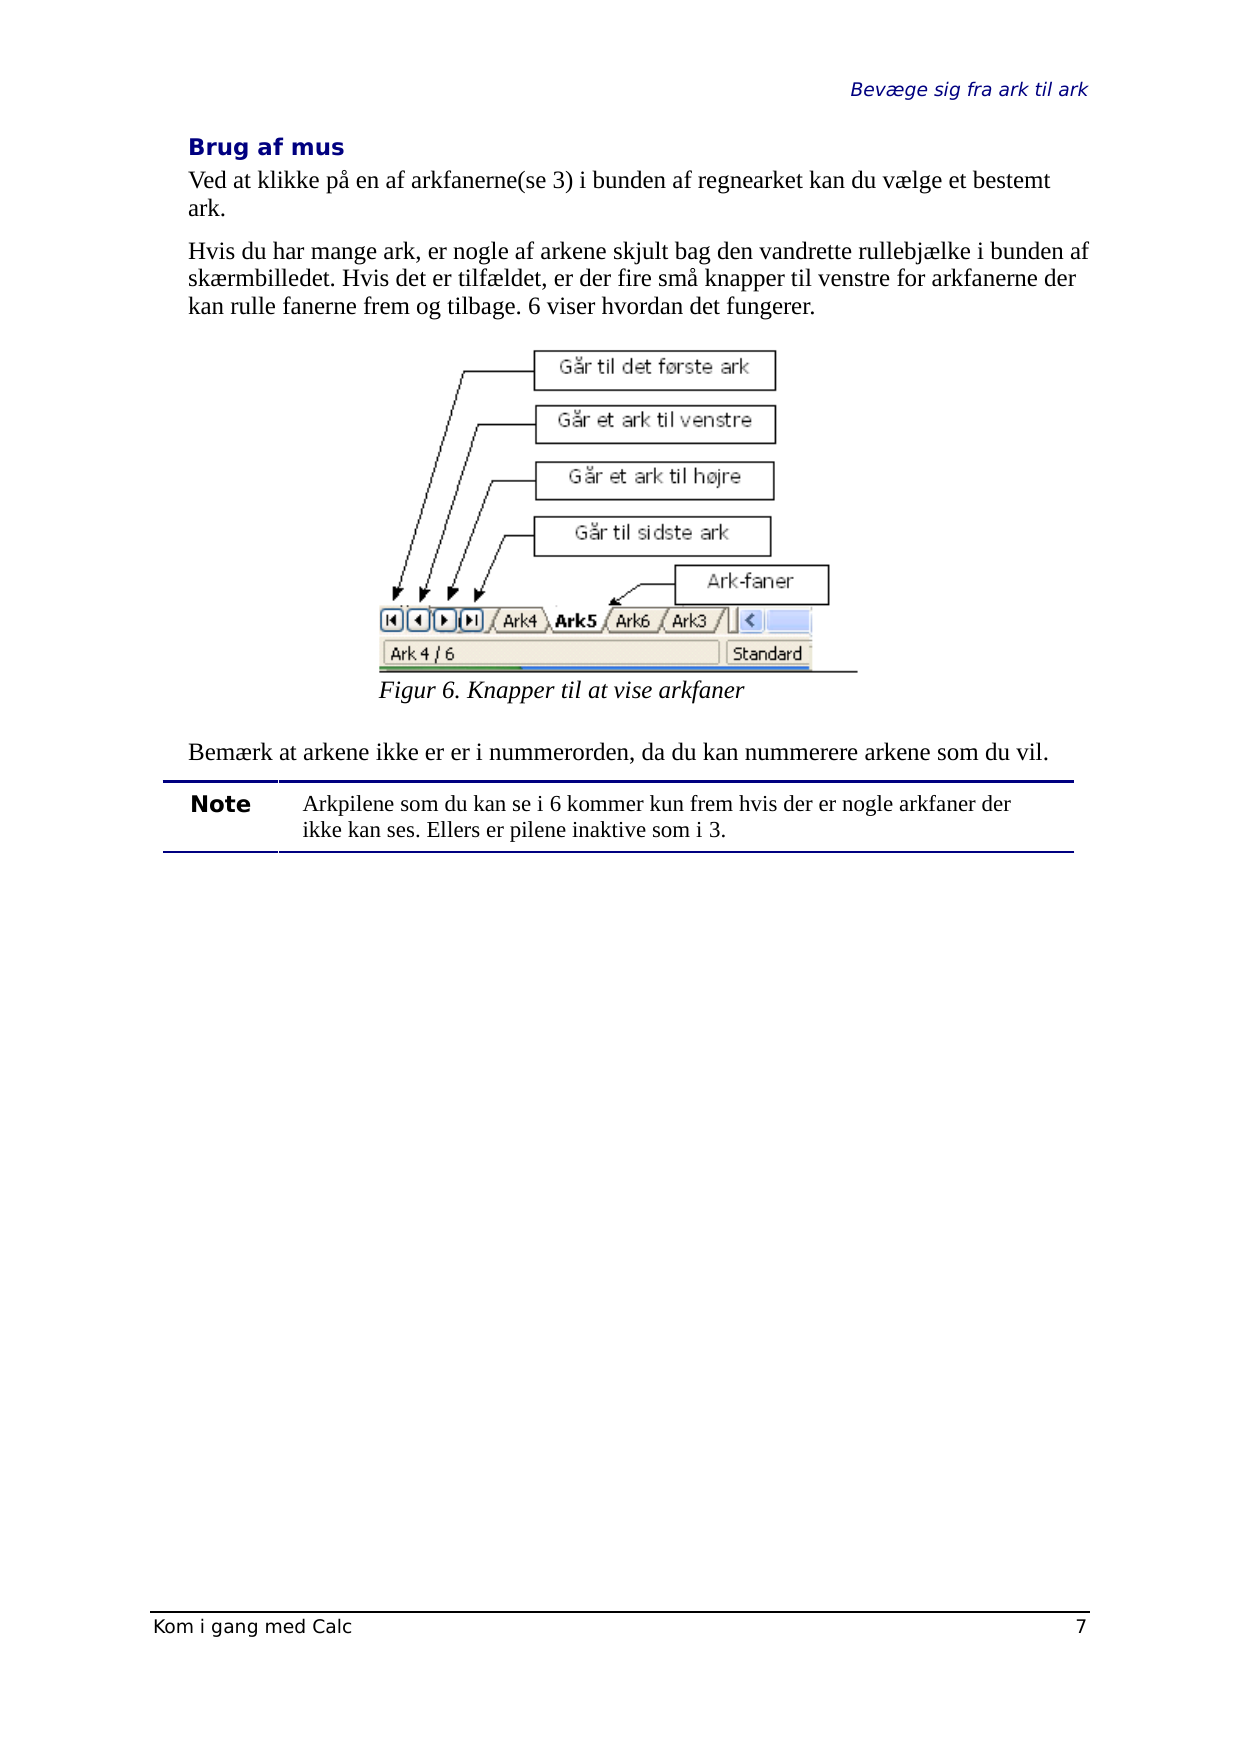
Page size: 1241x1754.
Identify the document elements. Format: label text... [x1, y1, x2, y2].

picture [379, 338, 861, 676]
text Bemærk at arkene ikke er er i nummerorden, da du kan nummerere arkene som du vil. [188, 738, 1090, 766]
subtitle Brug af mus [188, 134, 1090, 161]
text Ved at klikke på en af arkfanerne(se Figur 3) i bunden af regnearket kan du vælge et bestemt ark. [188, 167, 1090, 222]
text Figur 6. Knapper til at vise arkfaner [379, 676, 861, 703]
table_header Note [163, 783, 278, 851]
text Hvis du har mange ark, er nogle af arkene skjult bag den vandrette rullebjælke i bunden af skærmbilledet. Hvis det er tilfældet, er der fire små knapper til venstre for arkfanerne der kan rulle fanerne frem og tilbage. Figur 6 viser hvordan det fungerer. [188, 237, 1090, 320]
table_header Arkpilene som du kan se i Figur 6 kommer kun frem hvis der er nogle arkfaner der ikke kan ses. Ellers er pilene inaktive som i Figur 3. [279, 783, 1074, 851]
